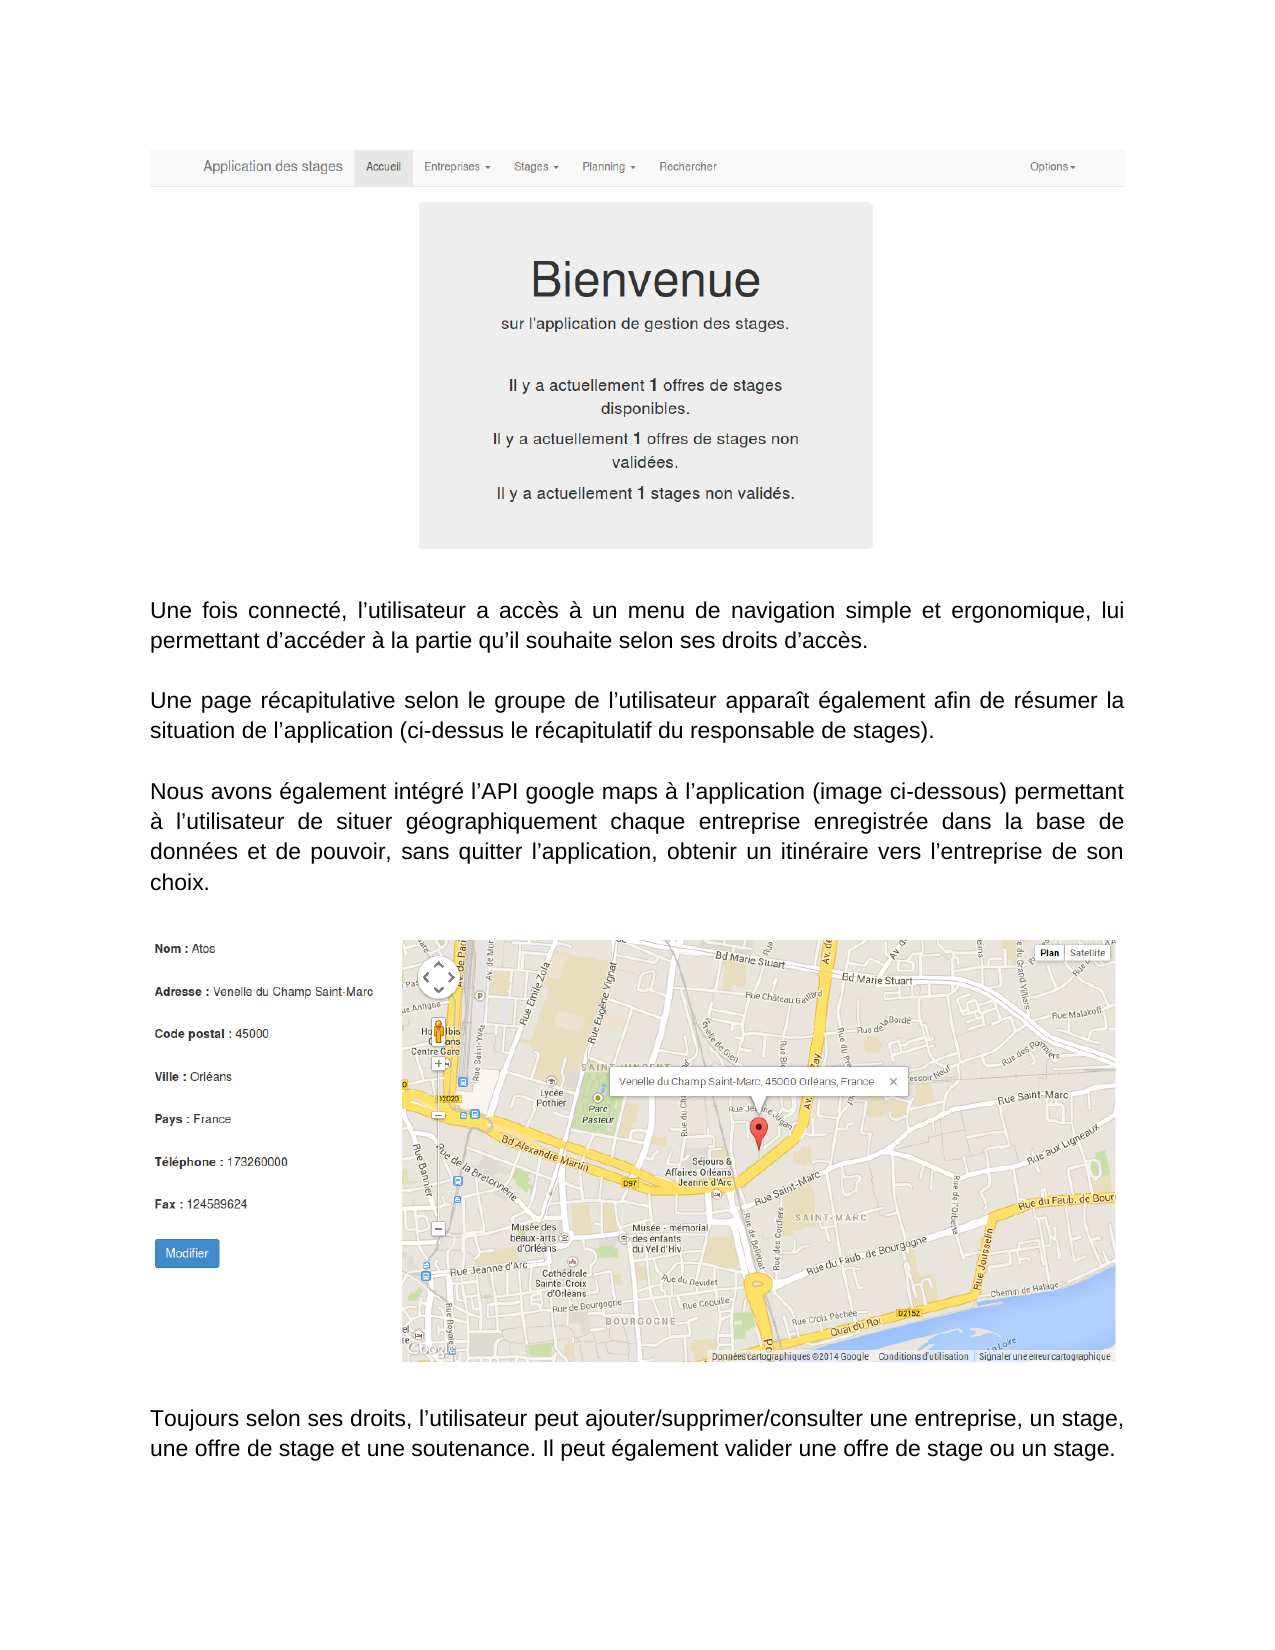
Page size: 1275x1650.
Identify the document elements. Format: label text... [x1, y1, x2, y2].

picture [150, 150, 1125, 563]
text Toujours selon ses droits, l’utilisateur peut ajouter/supprimer/consulter une entreprise, un stage, une offre de stage et une soutenance. Il peut également valider une offre de stage ou un stage. [150, 1404, 1125, 1461]
picture [150, 928, 1125, 1371]
text Une page récapitulative selon le groupe de l’utilisateur apparaît également afin de résumer la situation de l’application (ci-dessus le récapitulatif du responsable de stages). [150, 687, 1125, 744]
text Une fois connecté, l’utilisateur a accès à un menu de navigation simple et ergonomique, lui permettant d’accéder à la partie qu’il souhaite selon ses droits d’accès. [150, 597, 1125, 653]
text Nous avons également intégré l’API google maps à l’application (image ci-dessous) permettant à l’utilisateur de situer géographiquement chaque entreprise enregistrée dans la base de données et de pouvoir, sans quitter l’application, obtenir un itinéraire vers l’entreprise de son choix. [150, 778, 1125, 895]
